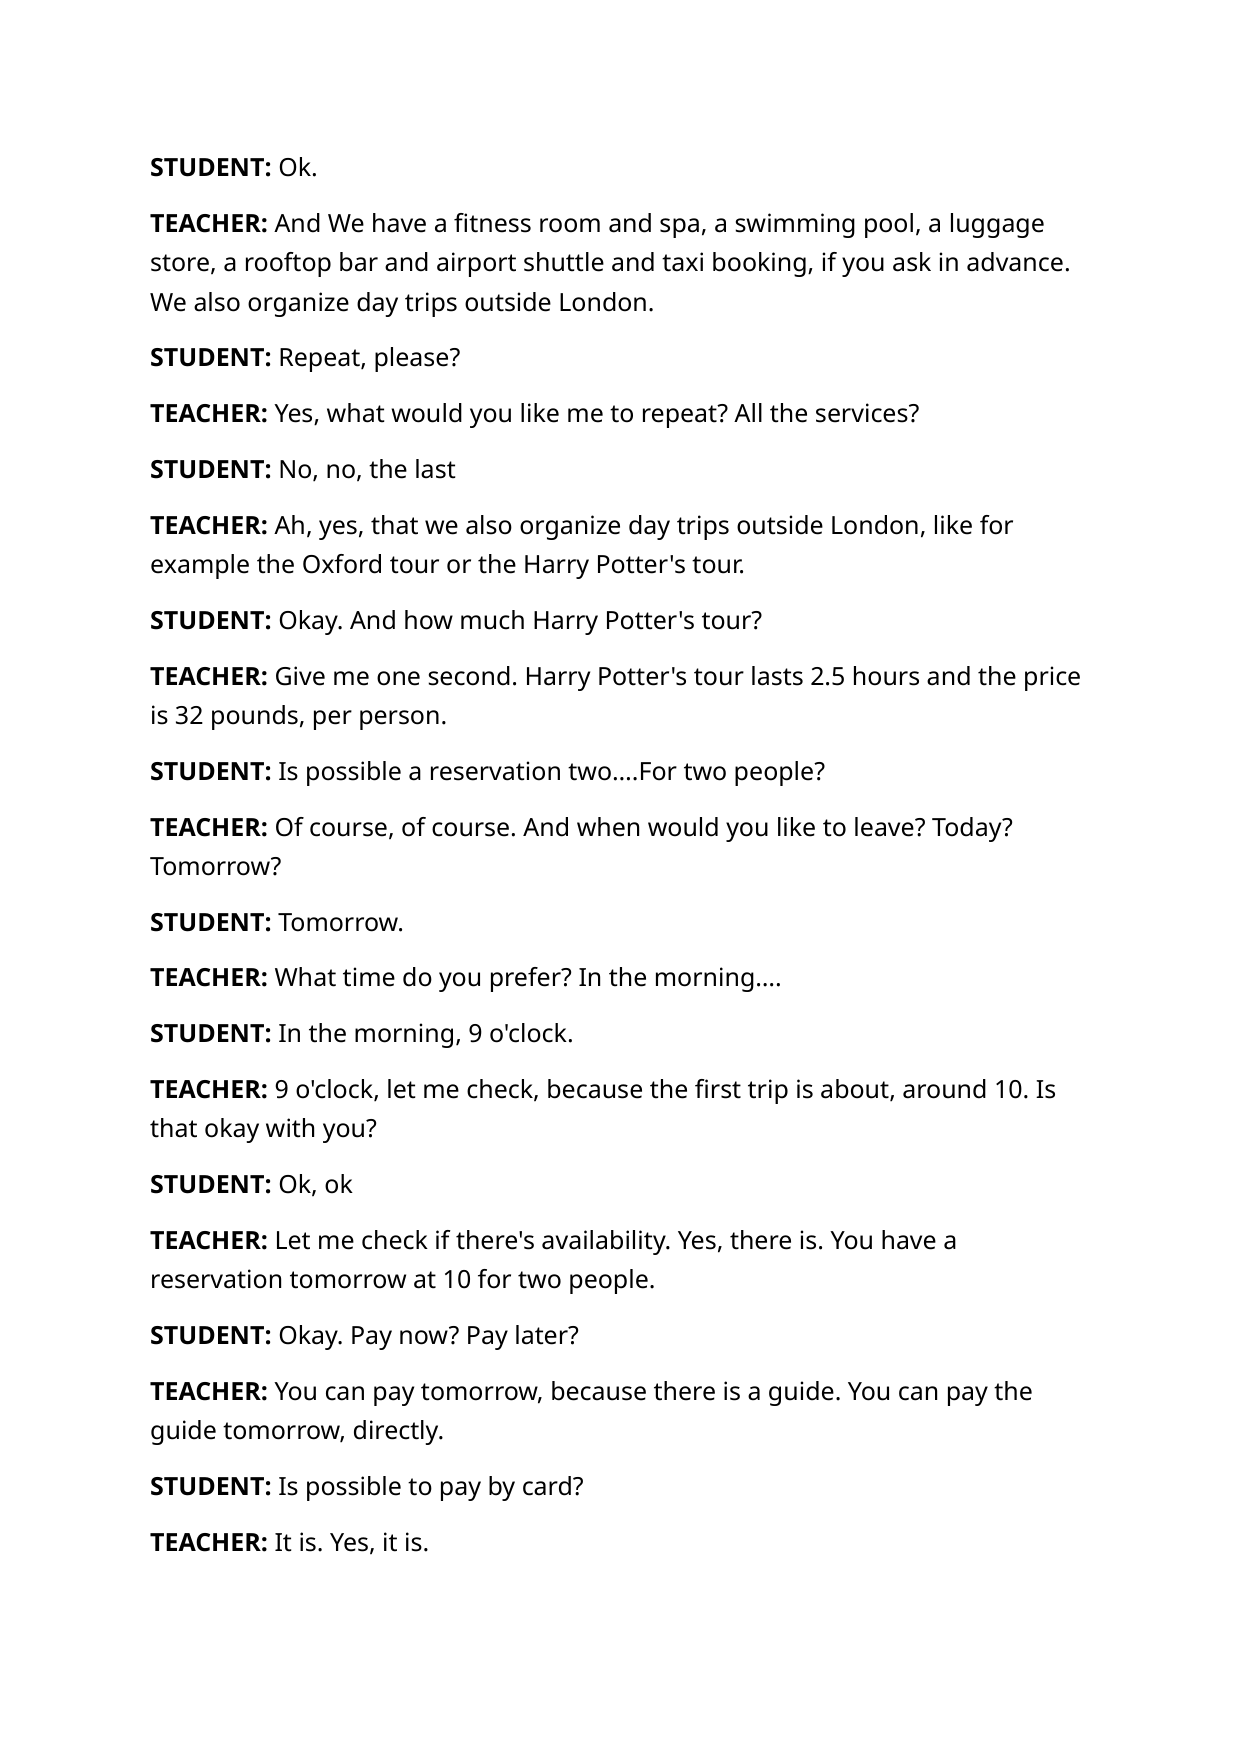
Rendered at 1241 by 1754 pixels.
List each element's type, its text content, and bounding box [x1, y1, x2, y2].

text STUDENT: Tomorrow. [150, 904, 1090, 938]
text TEACHER: What time do you prefer? In the morning…. [150, 960, 1090, 994]
text TEACHER: 9 o'clock, let me check, because the first trip is about, around 10. Is that okay with you? [150, 1072, 1090, 1145]
text TEACHER: Yes, what would you like me to repeat? All the services? [150, 396, 1090, 430]
text STUDENT: Is possible a reservation two….For two people? [150, 753, 1090, 787]
text STUDENT: Ok. [150, 150, 1090, 184]
text STUDENT: Okay. And how much Harry Potter's tour? [150, 602, 1090, 637]
text TEACHER: It is. Yes, it is. [150, 1524, 1090, 1558]
text STUDENT: No, no, the last [150, 452, 1090, 486]
text TEACHER: Let me check if there's availability. Yes, there is. You have a reservation tomorrow at 10 for two people. [150, 1222, 1090, 1296]
text STUDENT: In the morning, 9 o'clock. [150, 1016, 1090, 1050]
text TEACHER: Give me one second. Harry Potter's tour lasts 2.5 hours and the price is 32 pounds, per person. [150, 658, 1090, 732]
text TEACHER: Of course, of course. And when would you like to leave? Today? Tomorrow? [150, 809, 1090, 882]
text STUDENT: Is possible to pay by card? [150, 1468, 1090, 1502]
text TEACHER: Ah, yes, that we also organize day trips outside London, like for example the Oxford tour or the Harry Potter's tour. [150, 507, 1090, 581]
text TEACHER: You can pay tomorrow, because there is a guide. You can pay the guide tomorrow, directly. [150, 1373, 1090, 1447]
text STUDENT: Repeat, please? [150, 340, 1090, 374]
text TEACHER: And We have a fitness room and spa, a swimming pool, a luggage store, a rooftop bar and airport shuttle and taxi booking, if you ask in advance. We also organize day trips outside London. [150, 206, 1090, 318]
text STUDENT: Okay. Pay now? Pay later? [150, 1317, 1090, 1352]
text STUDENT: Ok, ok [150, 1167, 1090, 1201]
